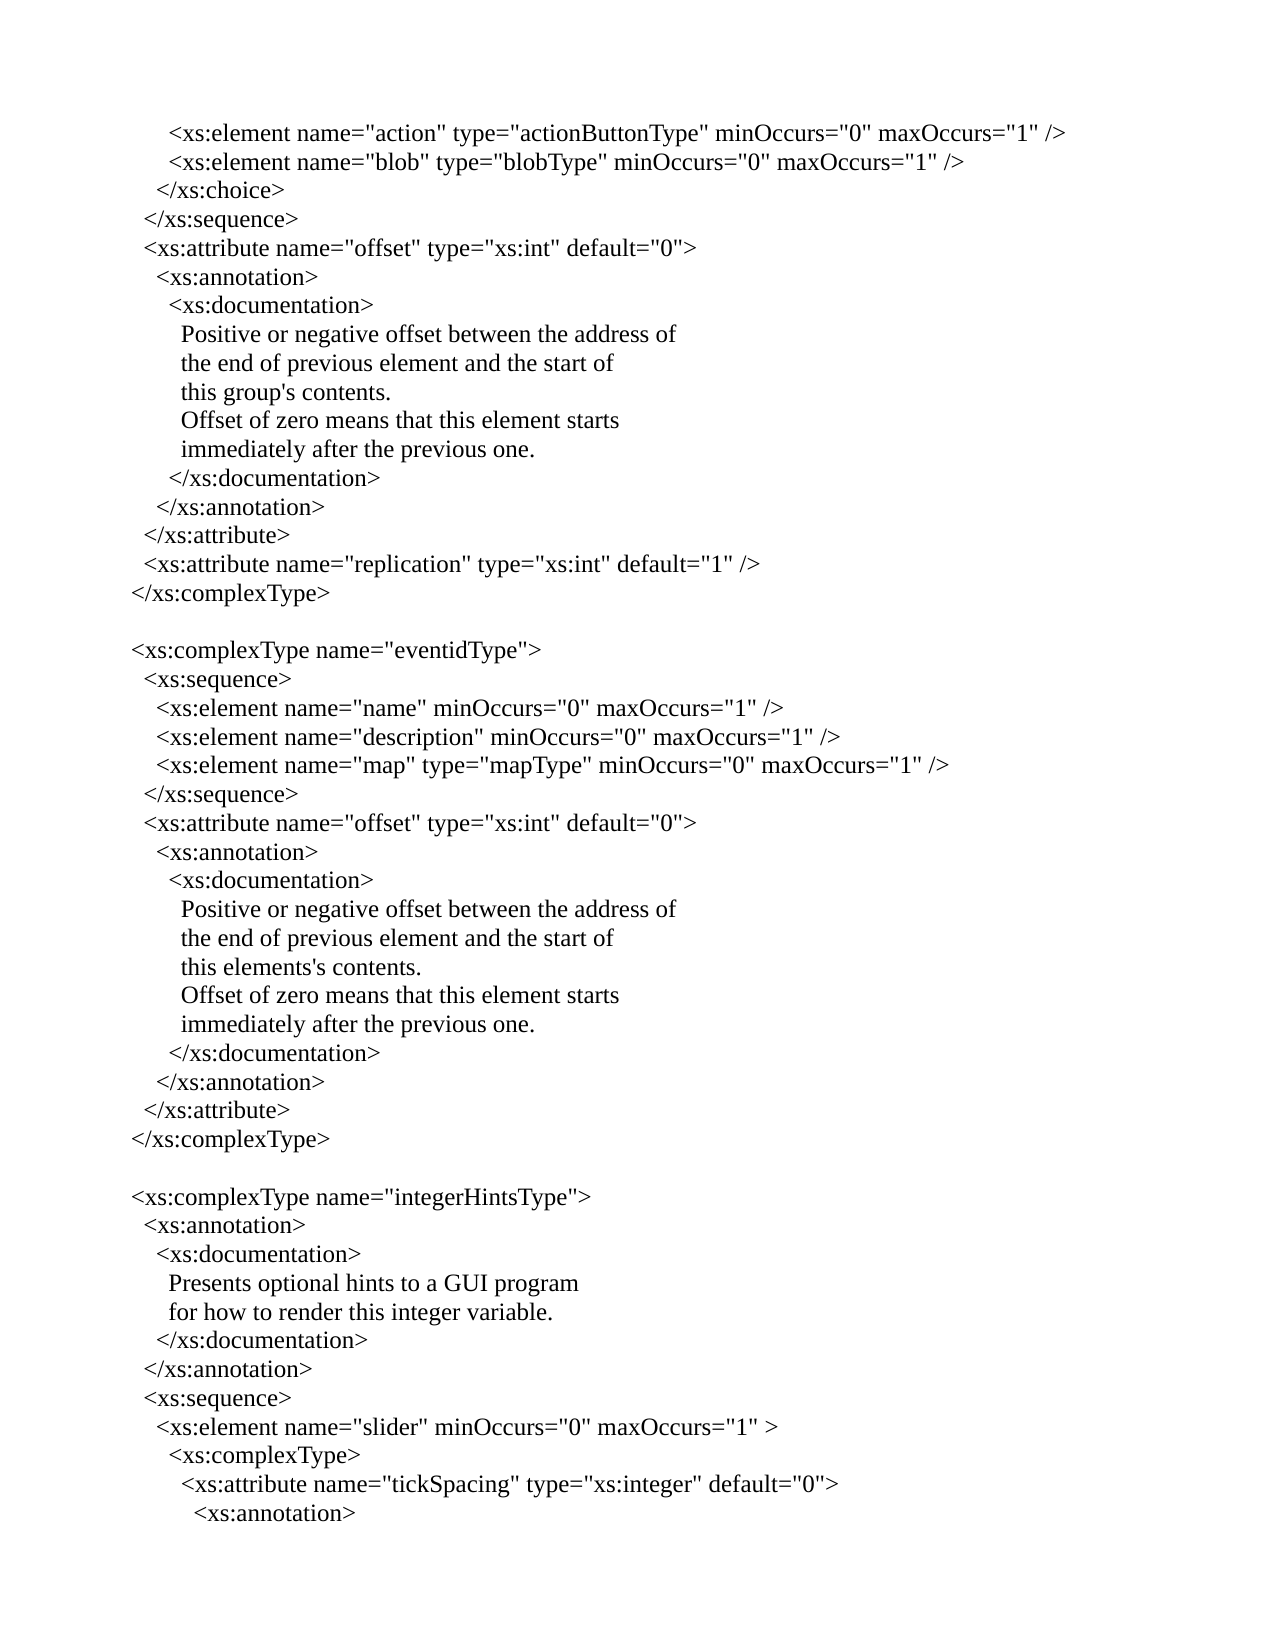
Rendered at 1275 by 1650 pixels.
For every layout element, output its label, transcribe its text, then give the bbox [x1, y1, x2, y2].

text <xs:attribute name="offset" type="xs:int" default="0"> [118, 808, 1157, 837]
text for how to render this integer variable. [118, 1297, 1157, 1326]
text the end of previous element and the start of [118, 923, 1157, 952]
text </xs:documentation> [118, 1326, 1157, 1354]
text this elements's contents. [118, 952, 1157, 981]
text </xs:annotation> [118, 1354, 1157, 1383]
text <xs:complexType> [118, 1441, 1157, 1469]
text the end of previous element and the start of [118, 348, 1157, 377]
text </xs:documentation> [118, 1038, 1157, 1067]
text <xs:sequence> [118, 1383, 1157, 1412]
text <xs:attribute name="tickSpacing" type="xs:integer" default="0"> [118, 1469, 1157, 1498]
text Offset of zero means that this element starts [118, 981, 1157, 1009]
text <xs:element name="blob" type="blobType" minOccurs="0" maxOccurs="1" /> [118, 147, 1157, 176]
text Offset of zero means that this element starts [118, 406, 1157, 434]
text </xs:choice> [118, 176, 1157, 204]
text </xs:attribute> [118, 1096, 1157, 1124]
text <xs:annotation> [118, 1498, 1157, 1527]
text Presents optional hints to a GUI program [118, 1268, 1157, 1297]
text <xs:annotation> [118, 262, 1157, 291]
text <xs:documentation> [118, 1239, 1157, 1268]
text <xs:attribute name="replication" type="xs:int" default="1" /> [118, 549, 1157, 578]
text <xs:complexType name="integerHintsType"> [118, 1182, 1157, 1211]
text </xs:complexType> [118, 1124, 1157, 1153]
text </xs:annotation> [118, 492, 1157, 521]
text immediately after the previous one. [118, 434, 1157, 463]
text </xs:complexType> [118, 578, 1157, 607]
text Positive or negative offset between the address of [118, 894, 1157, 923]
text <xs:element name="name" minOccurs="0" maxOccurs="1" /> [118, 693, 1157, 722]
text </xs:sequence> [118, 779, 1157, 808]
text </xs:attribute> [118, 521, 1157, 549]
text <xs:complexType name="eventidType"> [118, 636, 1157, 664]
text immediately after the previous one. [118, 1009, 1157, 1038]
text Positive or negative offset between the address of [118, 319, 1157, 348]
text </xs:documentation> [118, 463, 1157, 492]
text <xs:documentation> [118, 866, 1157, 894]
text <xs:element name="map" type="mapType" minOccurs="0" maxOccurs="1" /> [118, 751, 1157, 779]
text <xs:element name="description" minOccurs="0" maxOccurs="1" /> [118, 722, 1157, 751]
text <xs:attribute name="offset" type="xs:int" default="0"> [118, 233, 1157, 262]
text </xs:sequence> [118, 204, 1157, 233]
text <xs:sequence> [118, 664, 1157, 693]
text <xs:element name="action" type="actionButtonType" minOccurs="0" maxOccurs="1" /> [118, 118, 1157, 147]
text </xs:annotation> [118, 1067, 1157, 1096]
text <xs:annotation> [118, 837, 1157, 866]
text <xs:documentation> [118, 291, 1157, 319]
text <xs:annotation> [118, 1211, 1157, 1239]
text <xs:element name="slider" minOccurs="0" maxOccurs="1" > [118, 1412, 1157, 1441]
text this group's contents. [118, 377, 1157, 406]
